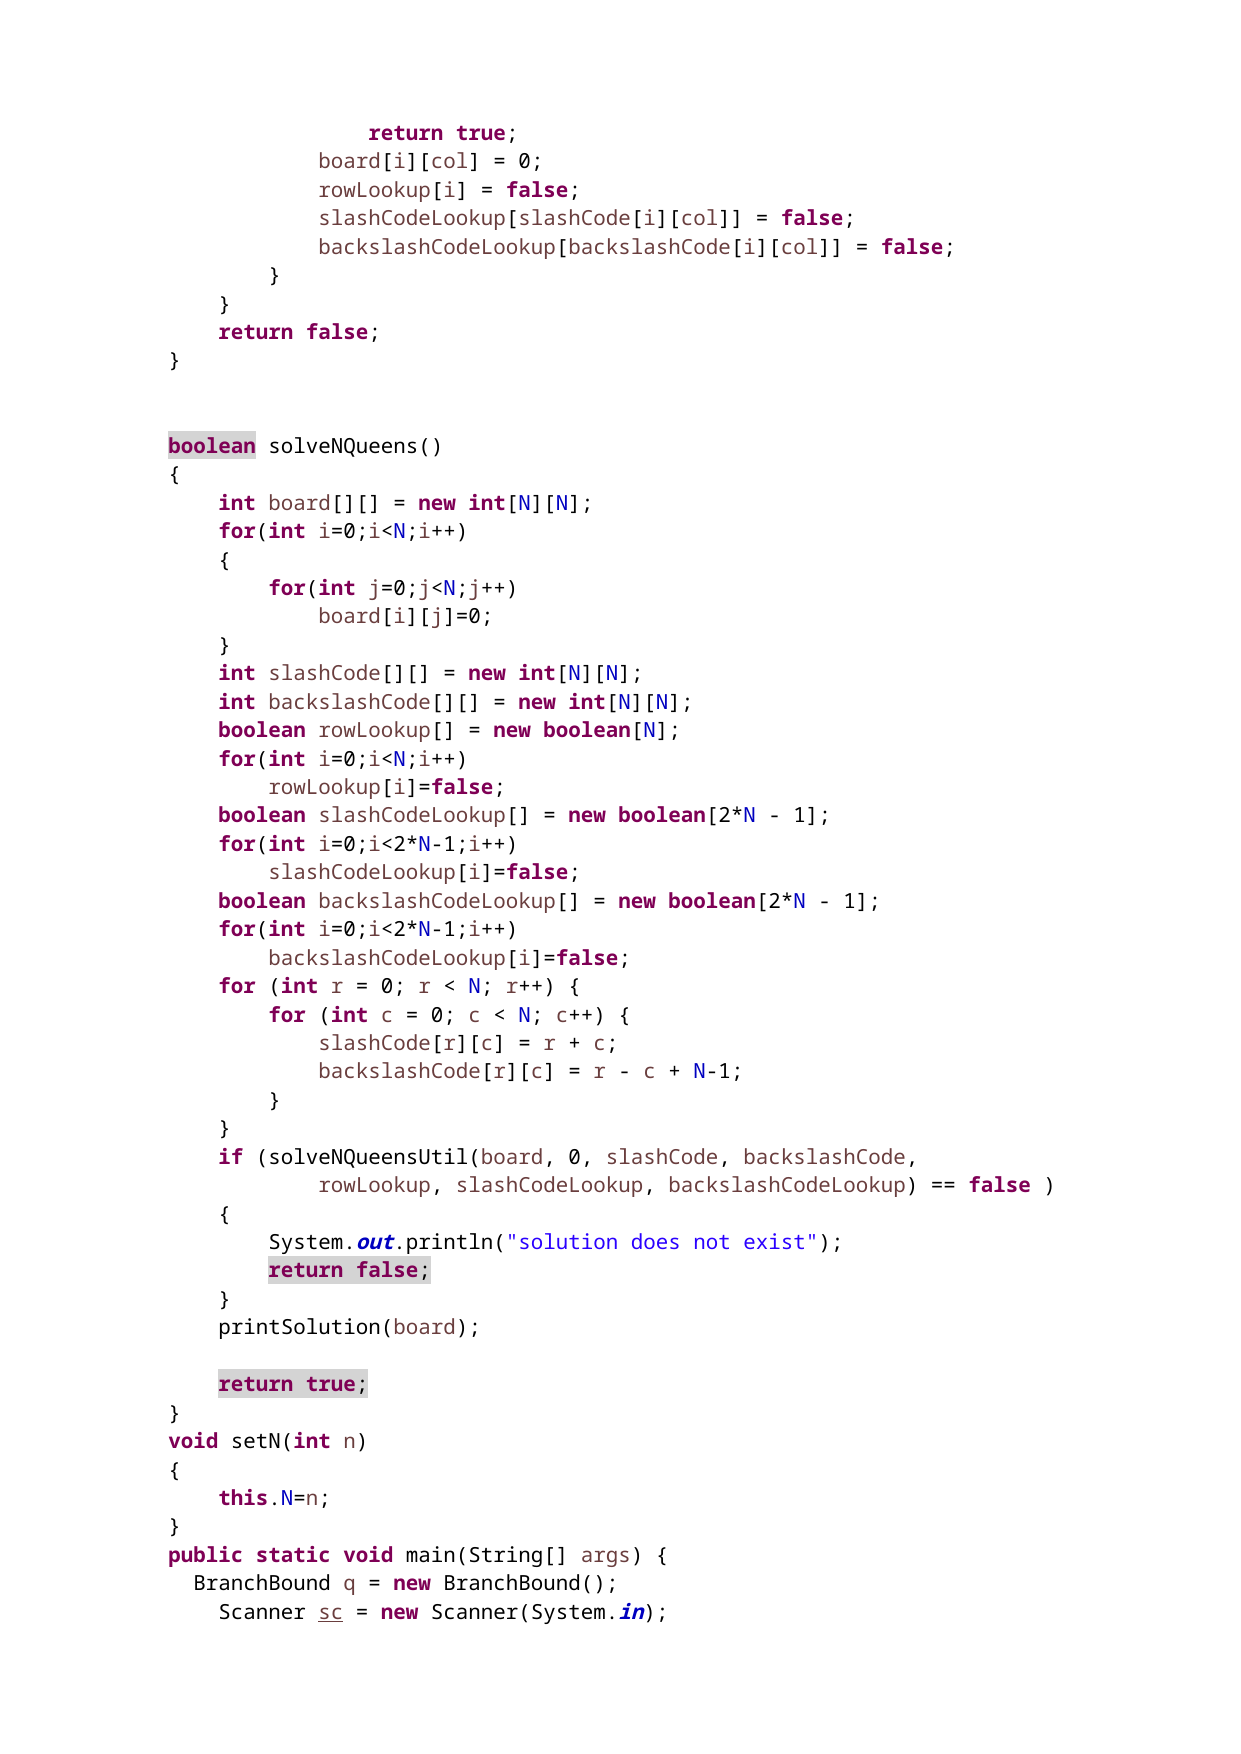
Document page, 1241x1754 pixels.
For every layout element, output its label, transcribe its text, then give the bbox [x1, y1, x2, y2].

text slashCodeLookup[slashCode[i][col]] = false; [118, 203, 1122, 232]
text slashCodeLookup[i]=false; [118, 857, 1122, 886]
text printSolution(board); [118, 1312, 1122, 1341]
text backslashCodeLookup[i]=false; [118, 943, 1122, 971]
text return false; [118, 1256, 1122, 1284]
text int slashCode[][] = new int[N][N]; [118, 658, 1122, 687]
text boolean solveNQueens() [118, 431, 1122, 459]
text if (solveNQueensUtil(board, 0, slashCode, backslashCode, [118, 1142, 1122, 1170]
text } [118, 630, 1122, 658]
text { [118, 459, 1122, 488]
text } [118, 289, 1122, 317]
text return true; [118, 1369, 1122, 1398]
text System.out.println("solution does not exist"); [118, 1227, 1122, 1256]
text board[i][j]=0; [118, 602, 1122, 630]
text slashCode[r][c] = r + c; [118, 1028, 1122, 1057]
text backslashCodeLookup[backslashCode[i][col]] = false; [118, 232, 1122, 260]
text } [118, 1512, 1122, 1540]
text return false; [118, 317, 1122, 346]
text backslashCode[r][c] = r - c + N-1; [118, 1057, 1122, 1085]
text rowLookup[i]=false; [118, 772, 1122, 801]
text for(int i=0;i<2*N-1;i++) [118, 914, 1122, 943]
text rowLookup[i] = false; [118, 175, 1122, 203]
text BranchBound q = new BranchBound(); [118, 1568, 1122, 1597]
text Scanner sc = new Scanner(System.in); [118, 1597, 1122, 1625]
text for(int i=0;i<N;i++) [118, 516, 1122, 545]
text public static void main(String[] args) { [118, 1540, 1122, 1568]
text for (int r = 0; r < N; r++) { [118, 971, 1122, 1000]
text return true; [118, 118, 1122, 147]
text void setN(int n) [118, 1426, 1122, 1455]
text } [118, 1085, 1122, 1113]
text boolean rowLookup[] = new boolean[N]; [118, 715, 1122, 744]
text } [118, 346, 1122, 374]
text } [118, 1398, 1122, 1426]
text for(int i=0;i<N;i++) [118, 744, 1122, 772]
text } [118, 1284, 1122, 1312]
text this.N=n; [118, 1483, 1122, 1512]
text } [118, 260, 1122, 289]
text board[i][col] = 0; [118, 147, 1122, 175]
text for (int c = 0; c < N; c++) { [118, 1000, 1122, 1028]
text for(int i=0;i<2*N-1;i++) [118, 829, 1122, 857]
text for(int j=0;j<N;j++) [118, 573, 1122, 602]
text { [118, 1455, 1122, 1483]
text boolean slashCodeLookup[] = new boolean[2*N - 1]; [118, 801, 1122, 829]
text boolean backslashCodeLookup[] = new boolean[2*N - 1]; [118, 886, 1122, 914]
text { [118, 545, 1122, 573]
text { [118, 1199, 1122, 1227]
text } [118, 1113, 1122, 1142]
text int board[][] = new int[N][N]; [118, 488, 1122, 516]
text int backslashCode[][] = new int[N][N]; [118, 687, 1122, 715]
text rowLookup, slashCodeLookup, backslashCodeLookup) == false ) [118, 1170, 1122, 1199]
